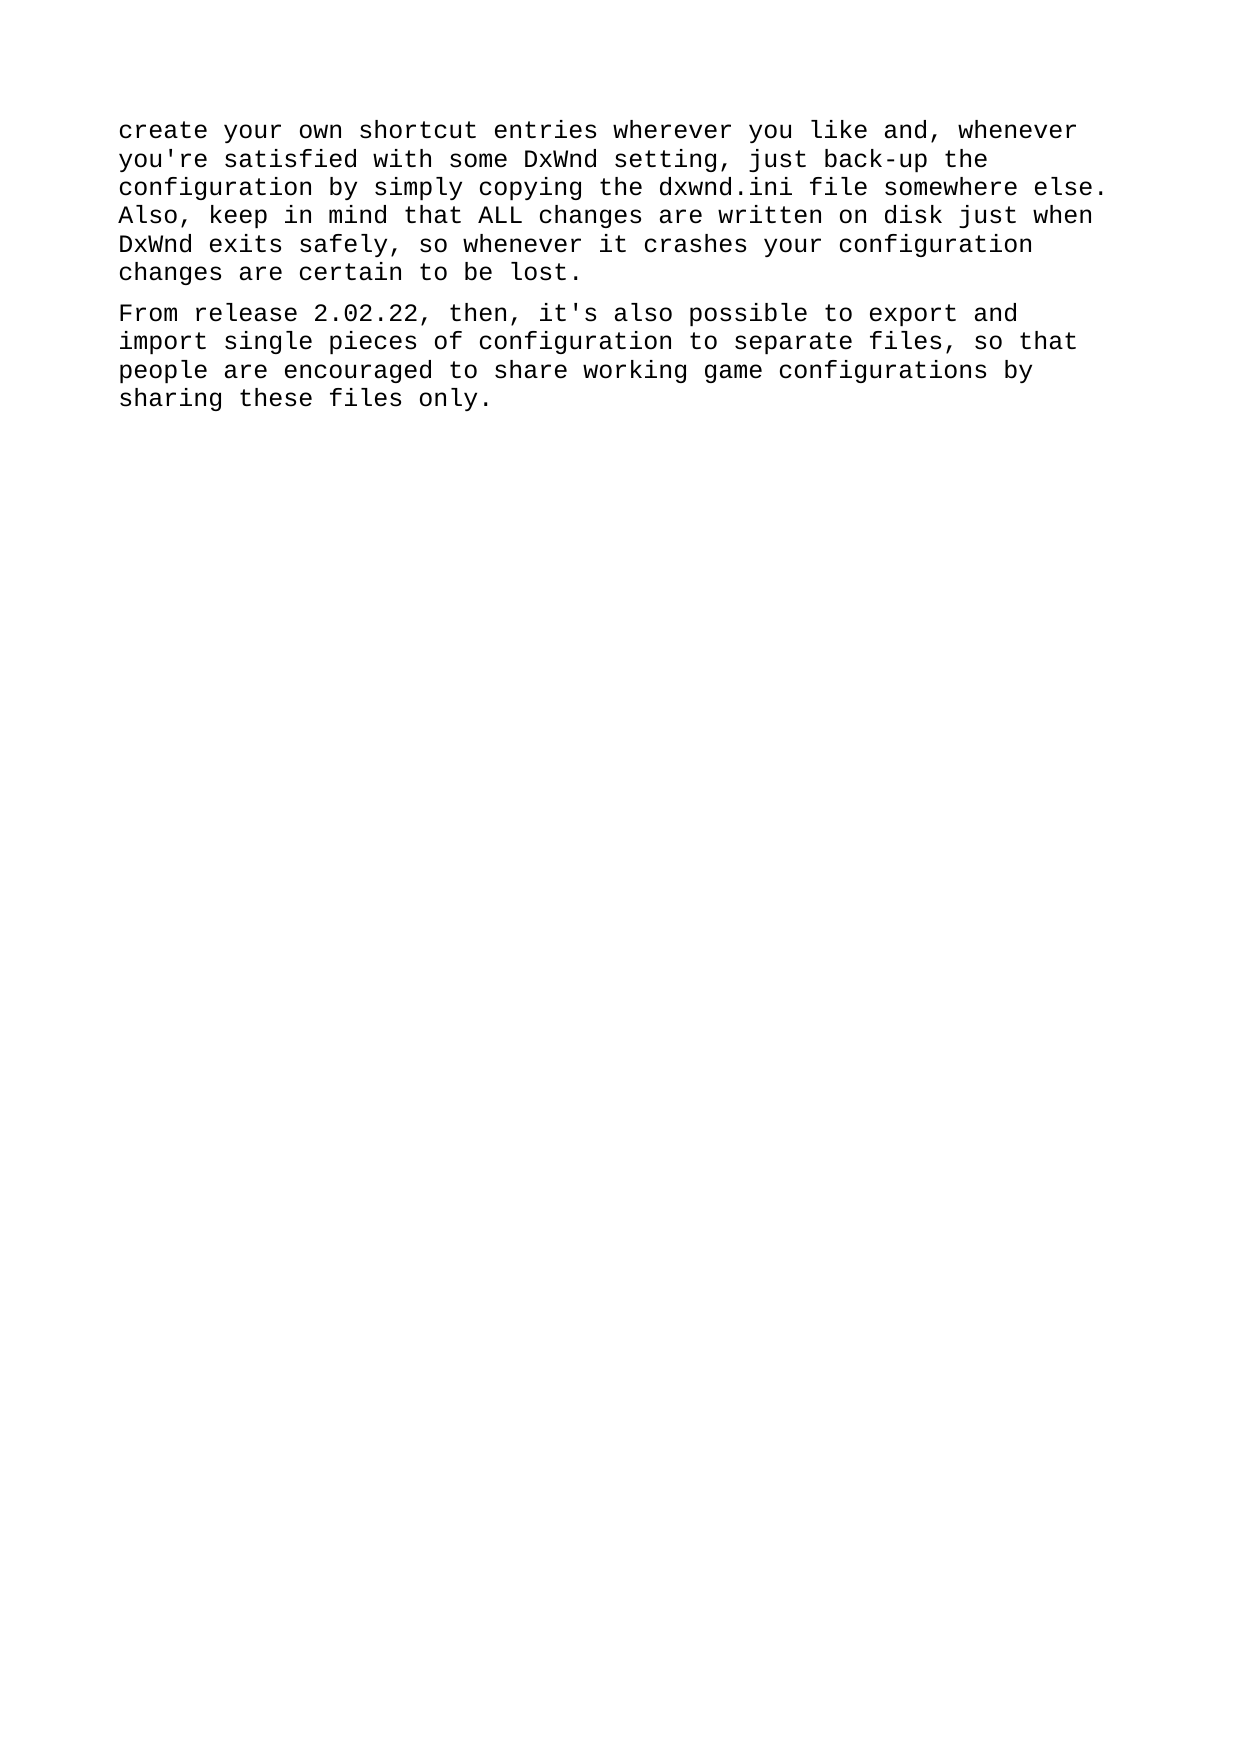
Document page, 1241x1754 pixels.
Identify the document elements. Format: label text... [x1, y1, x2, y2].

text From release 2.02.22, then, it's also possible to export and import single pieces of configuration to separate files, so that people are encouraged to share working game configurations by sharing these files only. [118, 301, 1122, 414]
text create your own shortcut entries wherever you like and, whenever you're satisfied with some DxWnd setting, just back-up the configuration by simply copying the dxwnd.ini file somewhere else. Also, keep in mind that ALL changes are written on disk just when DxWnd exits safely, so whenever it crashes your configuration changes are certain to be lost. [118, 118, 1122, 288]
